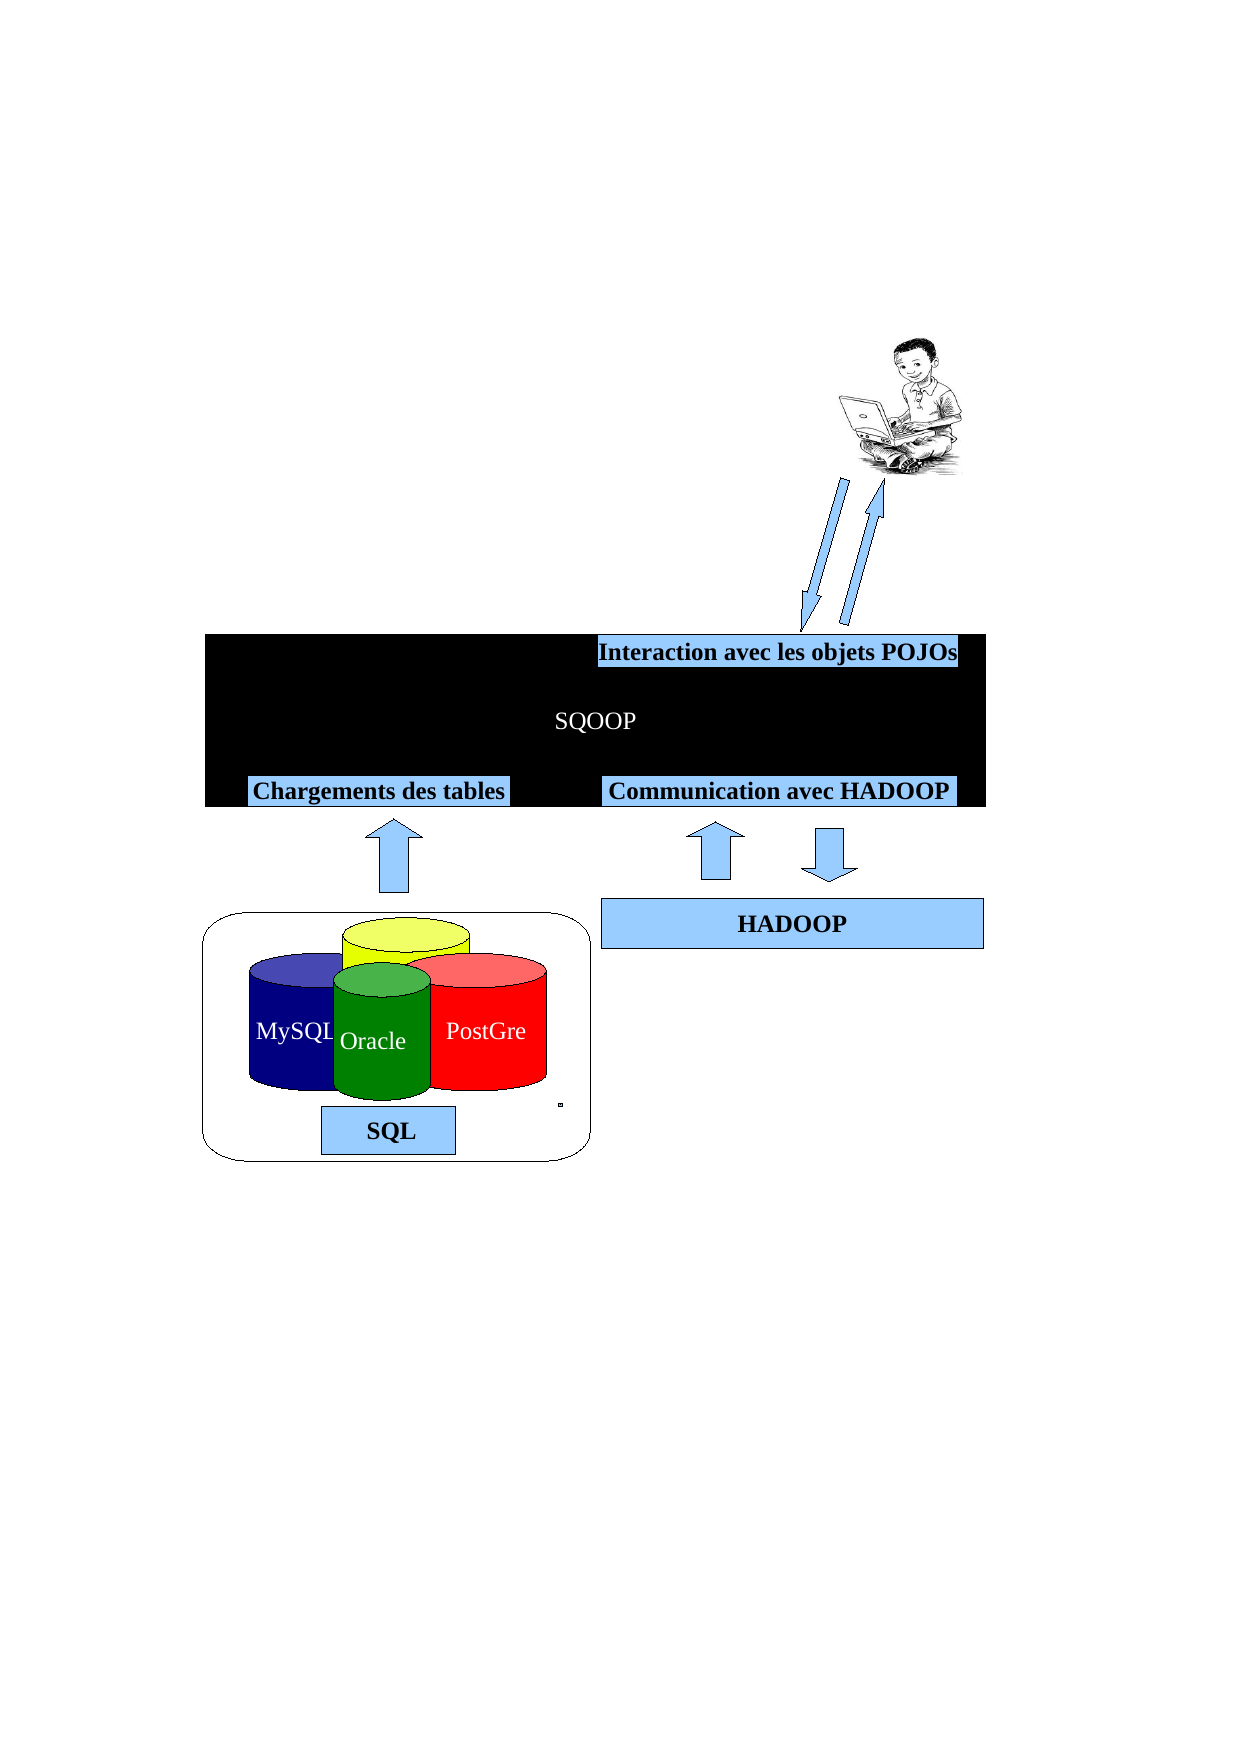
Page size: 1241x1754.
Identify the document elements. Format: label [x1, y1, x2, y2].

picture [837, 337, 964, 477]
